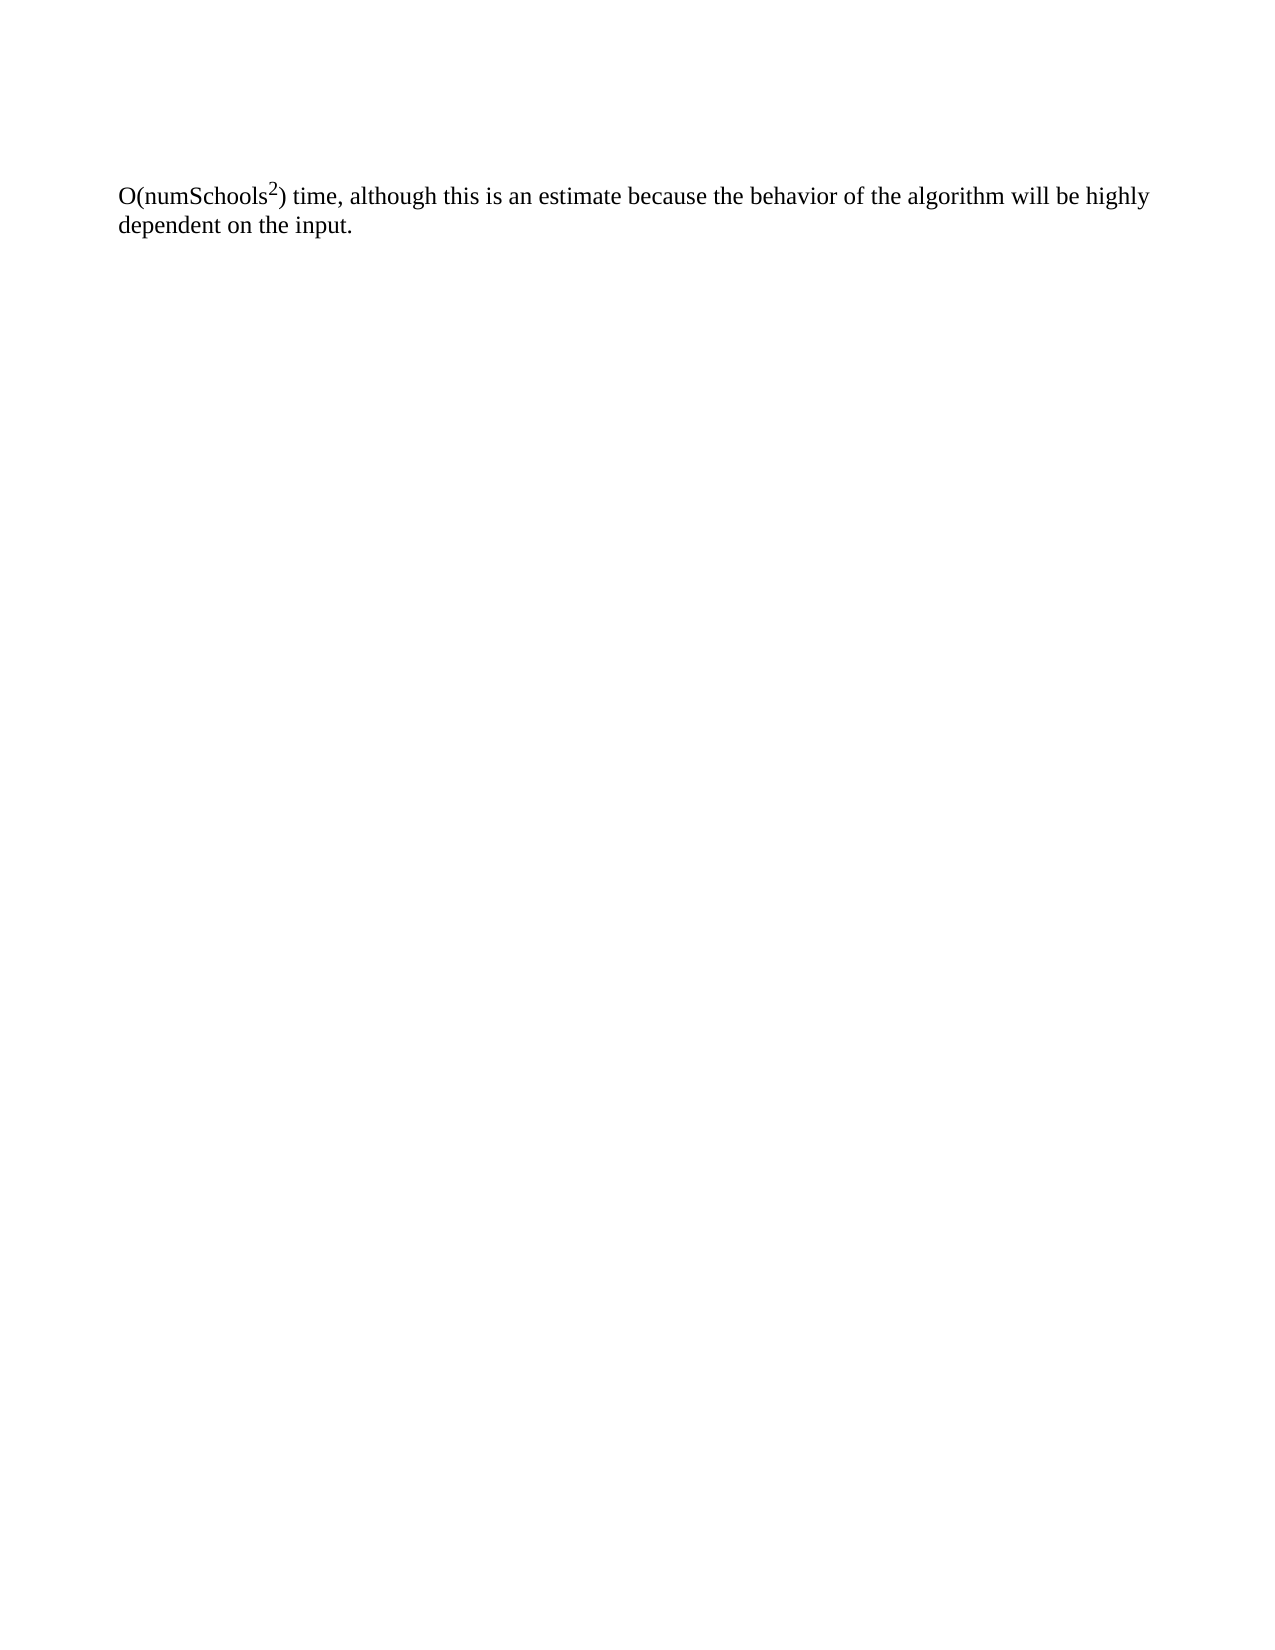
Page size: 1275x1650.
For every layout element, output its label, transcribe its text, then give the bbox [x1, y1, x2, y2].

text O(numSchools2) time, although this is an estimate because the behavior of the algorithm will be highly dependent on the input. [118, 176, 1157, 239]
